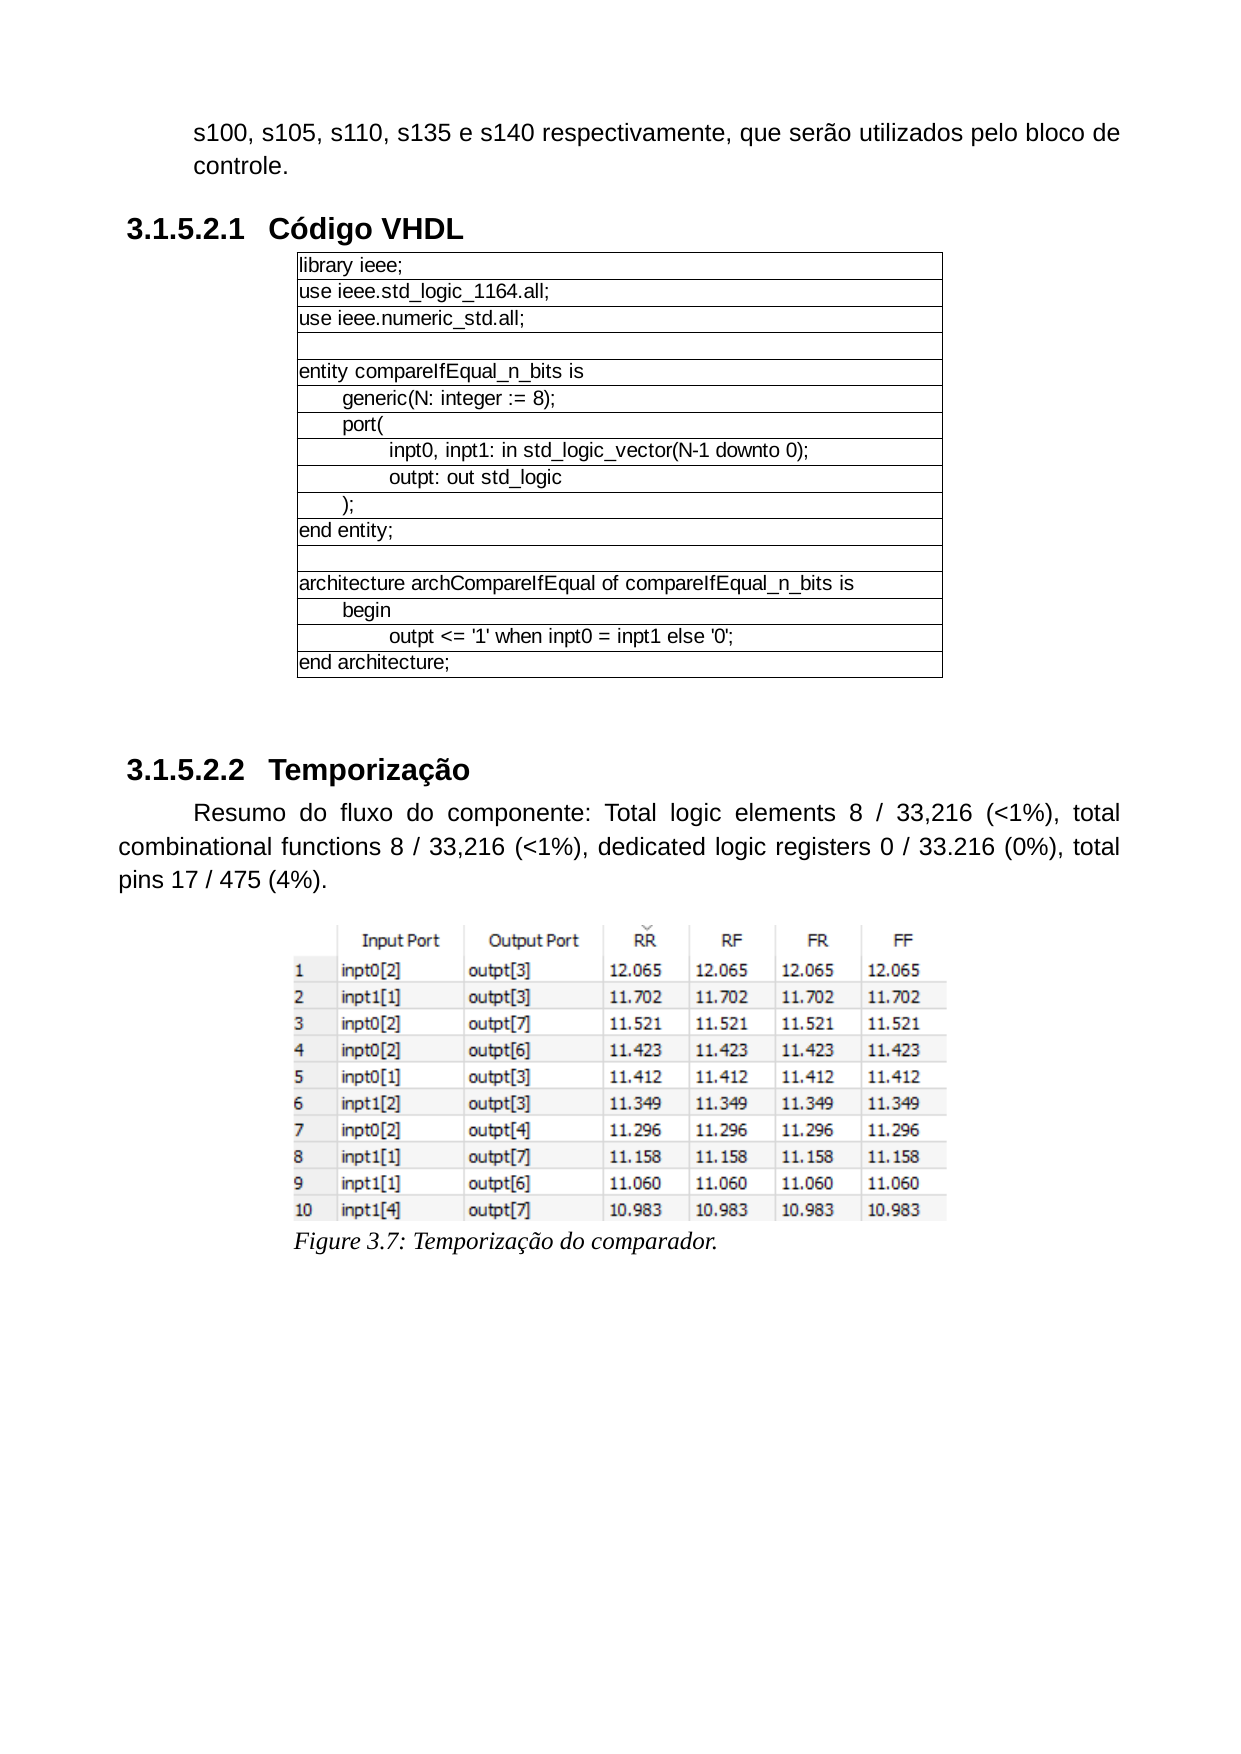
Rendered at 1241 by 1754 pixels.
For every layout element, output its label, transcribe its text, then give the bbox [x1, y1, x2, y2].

text Figure 3.7: Temporização do comparador. [293, 1221, 947, 1255]
text Resumo do fluxo do componente: Total logic elements 8 / 33,216 (<1%), total combinational functions 8 / 33,216 (<1%), dedicated logic registers 0 / 33.216 (0%), total pins 17 / 475 (4%). [118, 793, 1122, 894]
picture [293, 925, 947, 1221]
subtitle Temporização [118, 752, 1122, 787]
list s100, s105, s110, s135 e s140 respectivamente, que serão utilizados pelo bloco de controle. [156, 118, 1122, 180]
subtitle Código VHDL [118, 211, 1122, 246]
